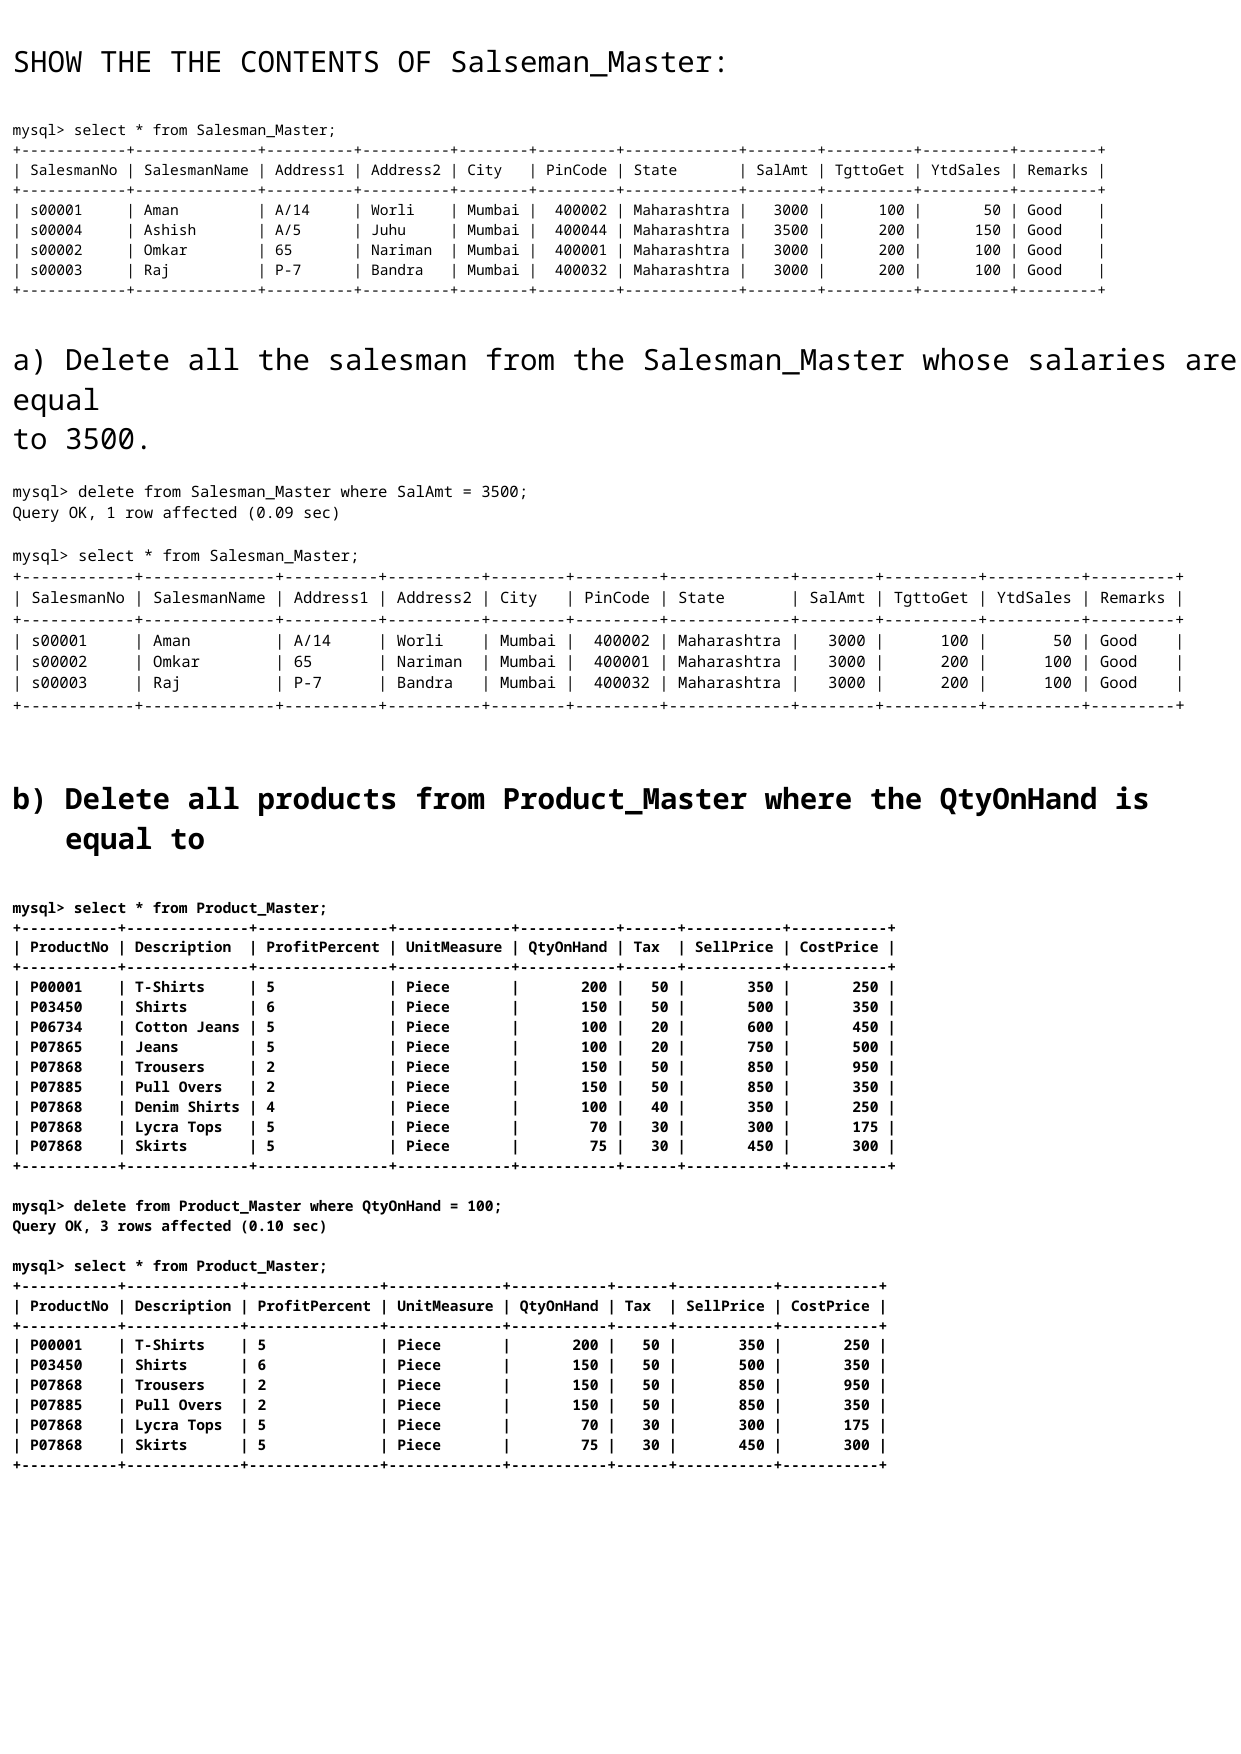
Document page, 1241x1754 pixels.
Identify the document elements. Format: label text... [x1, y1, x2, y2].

text | P06734 | Cotton Jeans | 5 | Piece | 100 | 20 | 600 | 450 | [12, 1017, 1240, 1037]
text | ProductNo | Description | ProfitPercent | UnitMeasure | QtyOnHand | Tax | SellPrice | CostPrice | [12, 937, 1240, 957]
text +-----------+-------------+---------------+-------------+-----------+------+-----------+-----------+ [12, 1276, 1240, 1295]
text +------------+--------------+----------+----------+--------+---------+-------------+--------+----------+----------+---------+ [12, 140, 1240, 160]
text | P07885 | Pull Overs | 2 | Piece | 150 | 50 | 850 | 350 | [12, 1395, 1240, 1415]
text | s00001 | Aman | A/14 | Worli | Mumbai | 400002 | Maharashtra | 3000 | 100 | 50 | Good | [12, 629, 1240, 651]
text a) Delete all the salesman from the Salesman_Master whose salaries are [12, 339, 1240, 379]
text +------------+--------------+----------+----------+--------+---------+-------------+--------+----------+----------+---------+ [12, 180, 1240, 200]
text equal to [12, 818, 1240, 858]
text | P07868 | Trousers | 2 | Piece | 150 | 50 | 850 | 950 | [12, 1375, 1240, 1395]
text | P00001 | T-Shirts | 5 | Piece | 200 | 50 | 350 | 250 | [12, 977, 1240, 997]
text | P07865 | Jeans | 5 | Piece | 100 | 20 | 750 | 500 | [12, 1037, 1240, 1057]
text | P07868 | Denim Shirts | 4 | Piece | 100 | 40 | 350 | 250 | [12, 1096, 1240, 1116]
text | P03450 | Shirts | 6 | Piece | 150 | 50 | 500 | 350 | [12, 1355, 1240, 1375]
text | P00001 | T-Shirts | 5 | Piece | 200 | 50 | 350 | 250 | [12, 1335, 1240, 1355]
text | P07868 | Lycra Tops | 5 | Piece | 70 | 30 | 300 | 175 | [12, 1116, 1240, 1136]
text | s00002 | Omkar | 65 | Nariman | Mumbai | 400001 | Maharashtra | 3000 | 200 | 100 | Good | [12, 651, 1240, 672]
text Query OK, 1 row affected (0.09 sec) [12, 502, 1240, 523]
text | P07868 | Trousers | 2 | Piece | 150 | 50 | 850 | 950 | [12, 1057, 1240, 1077]
text b) Delete all products from Product_Master where the QtyOnHand is [12, 778, 1240, 818]
text | P07868 | Lycra Tops | 5 | Piece | 70 | 30 | 300 | 175 | [12, 1415, 1240, 1435]
text | P03450 | Shirts | 6 | Piece | 150 | 50 | 500 | 350 | [12, 997, 1240, 1017]
text +------------+--------------+----------+----------+--------+---------+-------------+--------+----------+----------+---------+ [12, 566, 1240, 587]
text +-----------+--------------+---------------+-------------+-----------+------+-----------+-----------+ [12, 957, 1240, 977]
text | ProductNo | Description | ProfitPercent | UnitMeasure | QtyOnHand | Tax | SellPrice | CostPrice | [12, 1295, 1240, 1315]
text +------------+--------------+----------+----------+--------+---------+-------------+--------+----------+----------+---------+ [12, 279, 1240, 299]
text mysql> select * from Salesman_Master; [12, 120, 1240, 140]
text | s00002 | Omkar | 65 | Nariman | Mumbai | 400001 | Maharashtra | 3000 | 200 | 100 | Good | [12, 239, 1240, 259]
text | s00001 | Aman | A/14 | Worli | Mumbai | 400002 | Maharashtra | 3000 | 100 | 50 | Good | [12, 200, 1240, 220]
text +-----------+-------------+---------------+-------------+-----------+------+-----------+-----------+ [12, 1454, 1240, 1474]
text mysql> delete from Product_Master where QtyOnHand = 100; [12, 1196, 1240, 1216]
text mysql> select * from Salesman_Master; [12, 544, 1240, 566]
text mysql> delete from Salesman_Master where SalAmt = 3500; [12, 481, 1240, 502]
text | s00003 | Raj | P-7 | Bandra | Mumbai | 400032 | Maharashtra | 3000 | 200 | 100 | Good | [12, 672, 1240, 693]
text to 3500. [12, 418, 1240, 458]
text | P07885 | Pull Overs | 2 | Piece | 150 | 50 | 850 | 350 | [12, 1077, 1240, 1096]
text +-----------+--------------+---------------+-------------+-----------+------+-----------+-----------+ [12, 1156, 1240, 1176]
text | s00003 | Raj | P-7 | Bandra | Mumbai | 400032 | Maharashtra | 3000 | 200 | 100 | Good | [12, 259, 1240, 279]
text | P07868 | Skirts | 5 | Piece | 75 | 30 | 450 | 300 | [12, 1435, 1240, 1454]
text | SalesmanNo | SalesmanName | Address1 | Address2 | City | PinCode | State | SalAmt | TgttoGet | YtdSales | Remarks | [12, 587, 1240, 608]
text Query OK, 3 rows affected (0.10 sec) [12, 1216, 1240, 1236]
text mysql> select * from Product_Master; [12, 897, 1240, 917]
text +-----------+-------------+---------------+-------------+-----------+------+-----------+-----------+ [12, 1315, 1240, 1335]
text +------------+--------------+----------+----------+--------+---------+-------------+--------+----------+----------+---------+ [12, 693, 1240, 716]
text equal [12, 379, 1240, 418]
text | SalesmanNo | SalesmanName | Address1 | Address2 | City | PinCode | State | SalAmt | TgttoGet | YtdSales | Remarks | [12, 160, 1240, 180]
text +------------+--------------+----------+----------+--------+---------+-------------+--------+----------+----------+---------+ [12, 608, 1240, 629]
text | s00004 | Ashish | A/5 | Juhu | Mumbai | 400044 | Maharashtra | 3500 | 200 | 150 | Good | [12, 220, 1240, 239]
text SHOW THE THE CONTENTS OF Salseman_Master: [12, 41, 1240, 81]
text | P07868 | Skirts | 5 | Piece | 75 | 30 | 450 | 300 | [12, 1136, 1240, 1156]
text mysql> select * from Product_Master; [12, 1256, 1240, 1276]
text +-----------+--------------+---------------+-------------+-----------+------+-----------+-----------+ [12, 917, 1240, 937]
